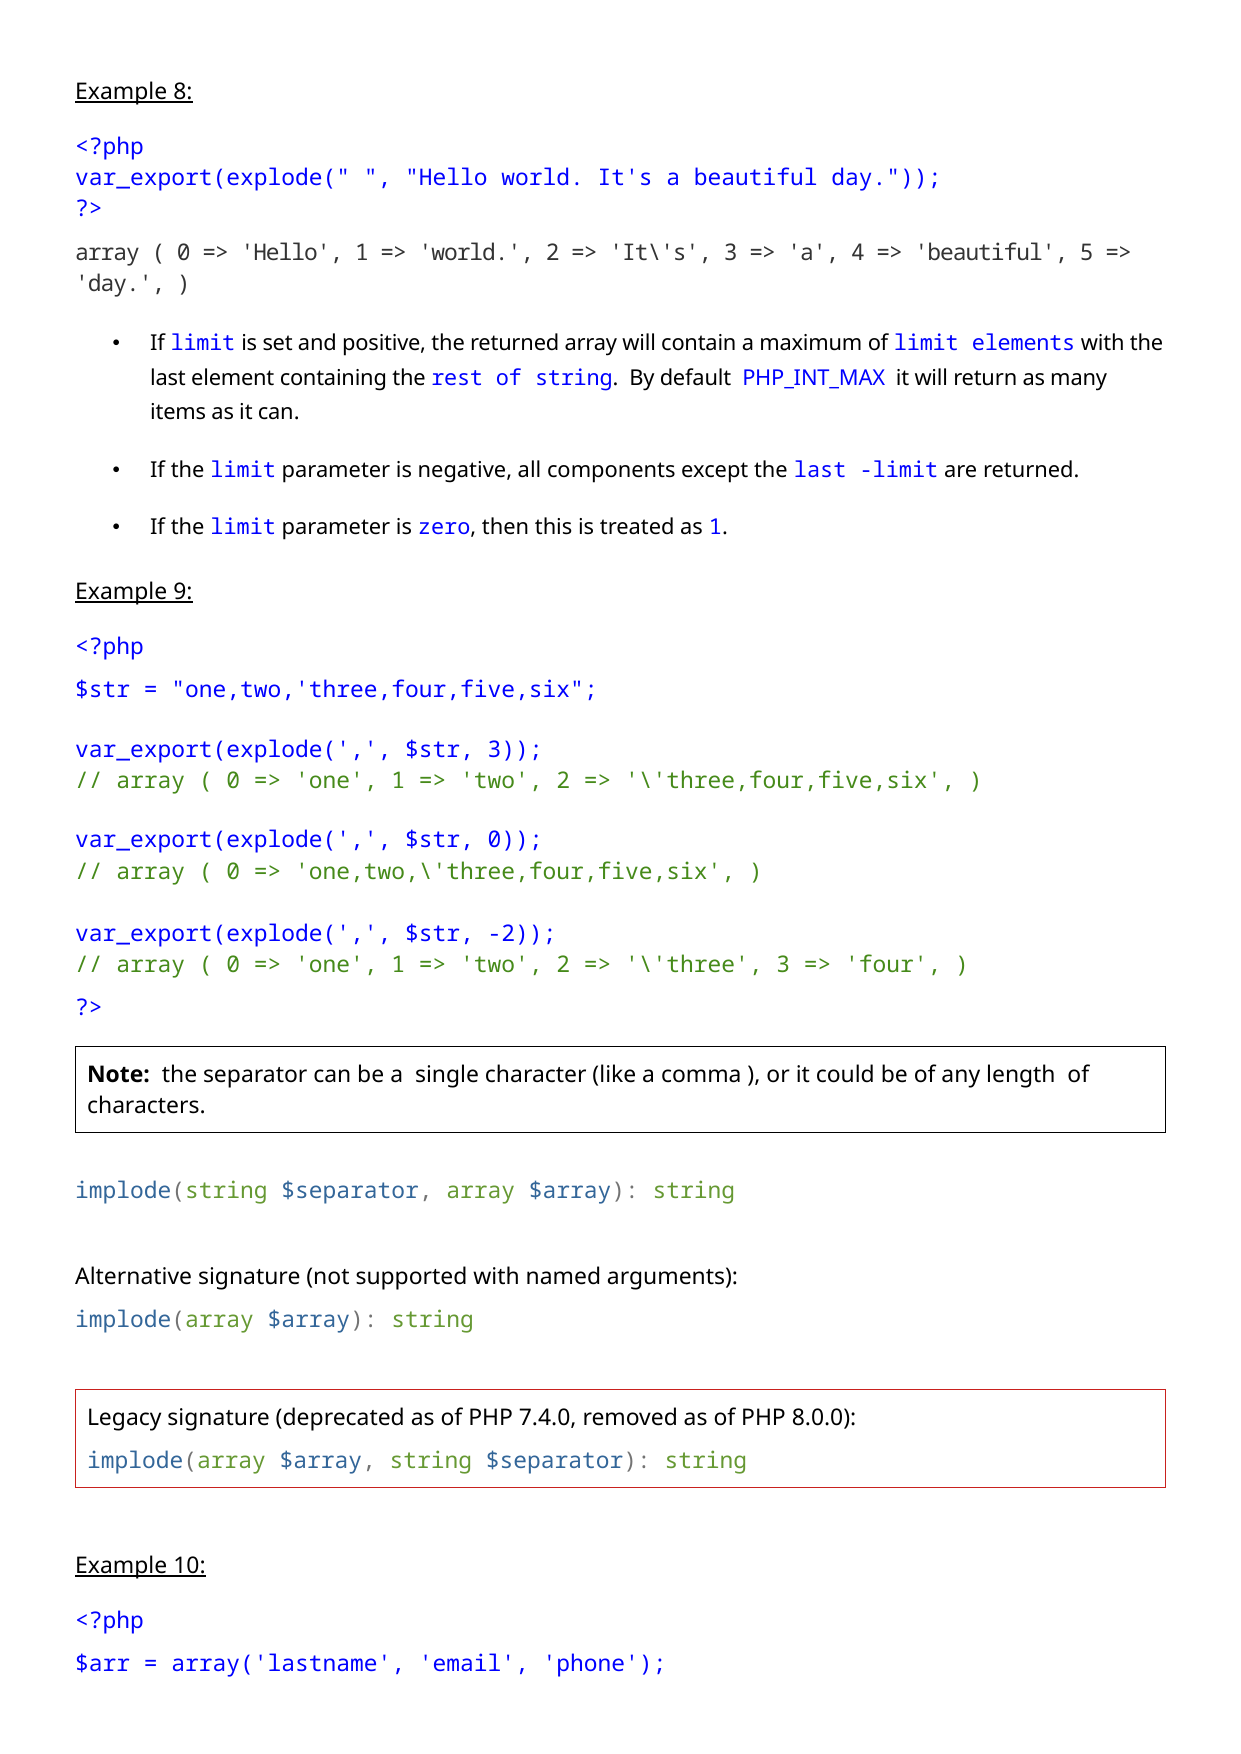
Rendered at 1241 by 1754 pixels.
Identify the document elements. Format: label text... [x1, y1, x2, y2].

text var_export(explode(',', $str, 0)); [75, 823, 1166, 854]
text array ( 0 => 'Hello', 1 => 'world.', 2 => 'It\'s', 3 => 'a', 4 => 'beautiful', 5 => 'day.', ) [75, 235, 1166, 298]
text <?php [75, 1604, 1166, 1635]
text var_export(explode(',', $str, 3)); [75, 732, 1166, 764]
text <?php [75, 630, 1166, 661]
text Note: the separator can be a single character (like a comma ), or it could be of any length of characters. [76, 1047, 1165, 1132]
text implode(string $separator, array $array): string [75, 1174, 1166, 1205]
text Example 8: [75, 75, 1166, 106]
text var_export(explode(',', $str, -2)); [75, 917, 1166, 948]
text ?> [75, 192, 1166, 224]
list If limit is set and positive, the returned array will contain a maximum of limit elements with the last element containing the rest of string. By default PHP_INT_MAX it will return as many items as it can. [112, 327, 1166, 426]
text Example 10: [75, 1549, 1166, 1580]
text $arr = array('lastname', 'email', 'phone'); [75, 1647, 1166, 1678]
list If the limit parameter is negative, all components except the last -limit are returned. [112, 453, 1166, 483]
text ?> [75, 991, 1166, 1023]
text Alternative signature (not supported with named arguments): [75, 1260, 1166, 1291]
text Example 9: [75, 575, 1166, 606]
text $str = "one,two,'three,four,five,six"; [75, 673, 1166, 704]
text var_export(explode(" ", "Hello world. It's a beautiful day.")); [75, 161, 1166, 192]
text // array ( 0 => 'one,two,\'three,four,five,six', ) [75, 854, 1166, 886]
text Legacy signature (deprecated as of PHP 7.4.0, removed as of PHP 8.0.0): [76, 1390, 1165, 1432]
text <?php [75, 130, 1166, 161]
text // array ( 0 => 'one', 1 => 'two', 2 => '\'three,four,five,six', ) [75, 764, 1166, 795]
text implode(array $array, string $separator): string [76, 1432, 1165, 1487]
text // array ( 0 => 'one', 1 => 'two', 2 => '\'three', 3 => 'four', ) [75, 948, 1166, 979]
text implode(array $array): string [75, 1303, 1166, 1334]
list If the limit parameter is zero, then this is treated as 1. [112, 511, 1166, 541]
